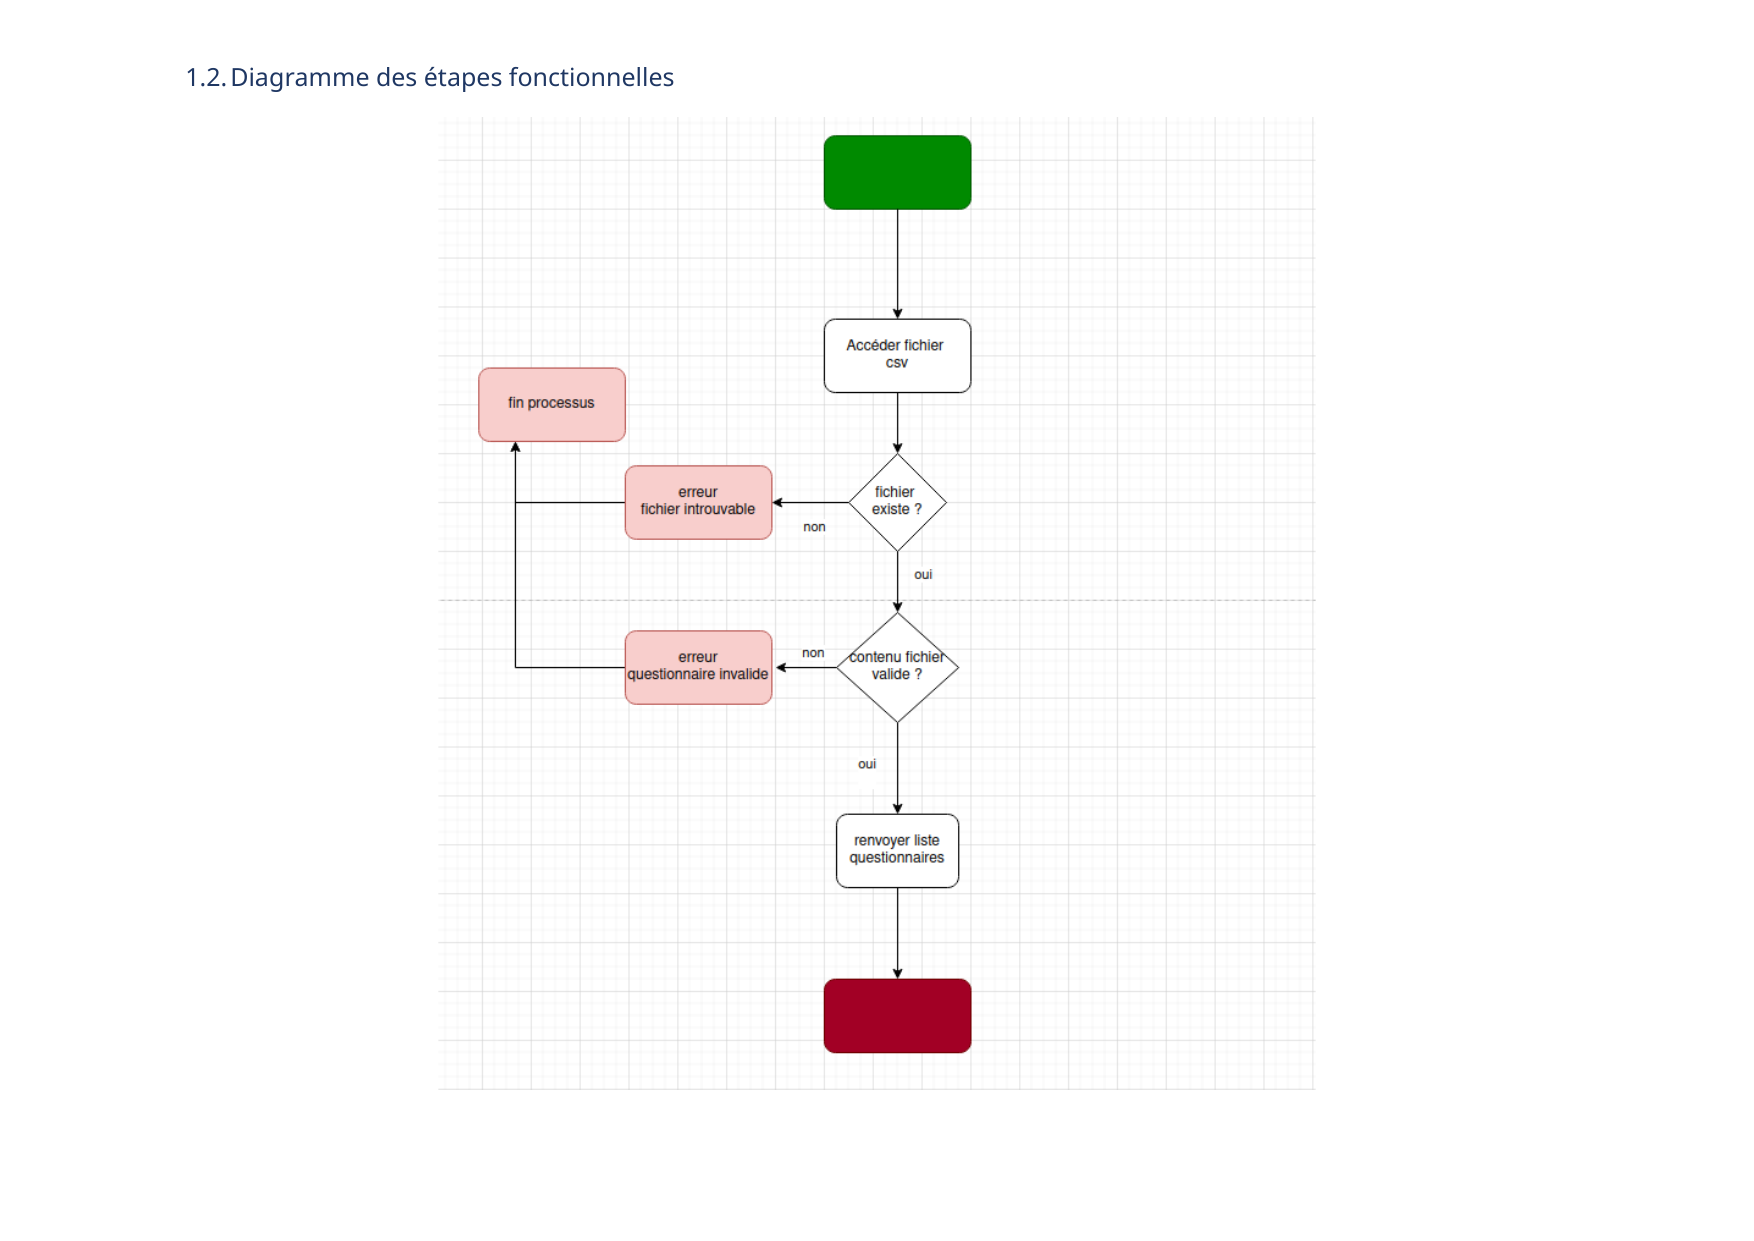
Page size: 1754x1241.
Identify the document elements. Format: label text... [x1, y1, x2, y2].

picture [438, 117, 1316, 1090]
subtitle Diagramme des étapes fonctionnelles [185, 59, 1606, 93]
